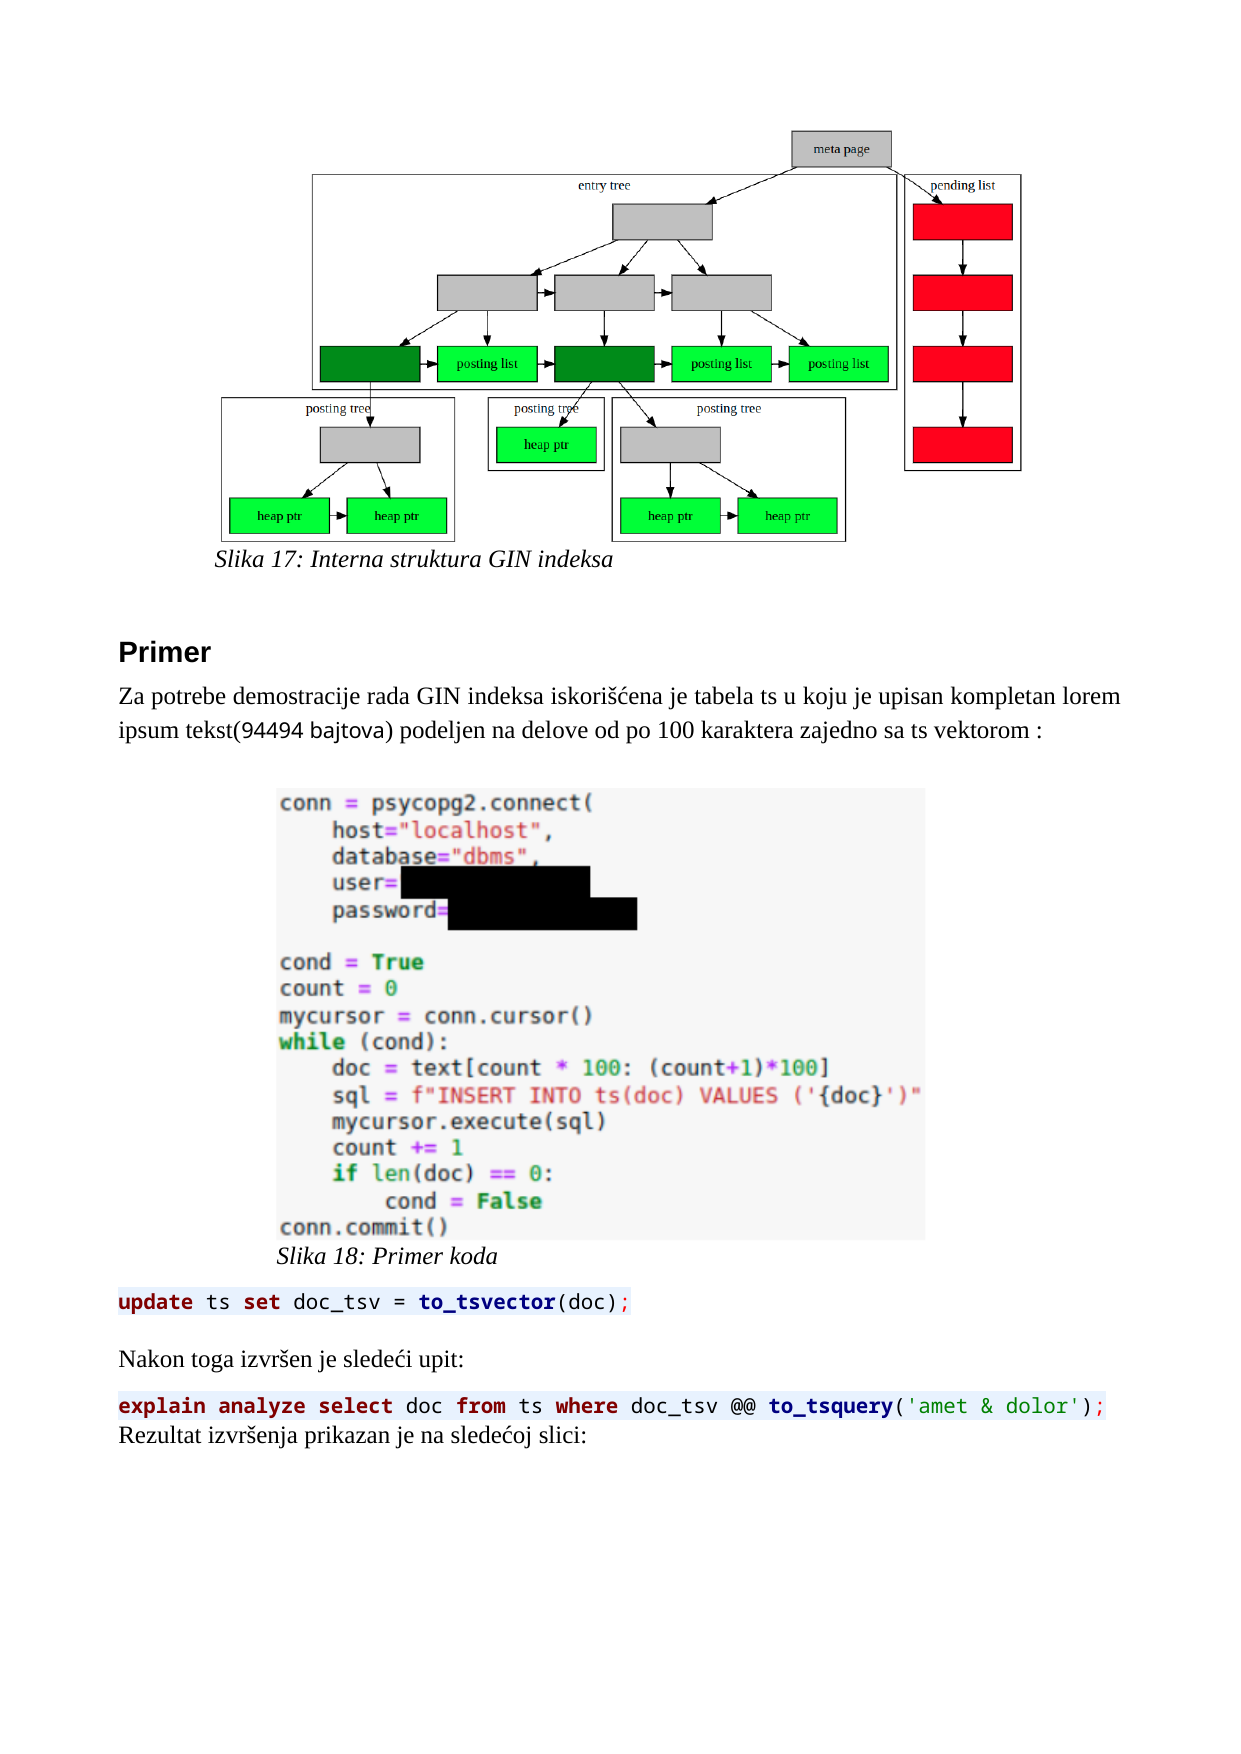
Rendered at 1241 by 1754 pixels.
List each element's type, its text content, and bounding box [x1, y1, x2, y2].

text Slika 17: Interna struktura GIN indeksa [214, 545, 1026, 573]
text Slika 18: Primer koda [276, 1242, 926, 1270]
text explain analyze select doc from ts where doc_tsv @@ to_tsquery('amet & dolor'); [118, 1391, 1122, 1420]
picture [276, 788, 927, 1242]
text Nakon toga izvršen je sledeći upit: [118, 1344, 1122, 1373]
text update ts set doc_tsv = to_tsvector(doc); [118, 1287, 1122, 1315]
subtitle Primer [118, 635, 1122, 669]
text Rezultat izvršenja prikazan je na sledećoj slici: [118, 1420, 1122, 1449]
picture [214, 123, 1026, 545]
text Za potrebe demostracije rada GIN indeksa iskorišćena je tabela ts u koju je upisan kompletan lorem ipsum tekst(94494 bajtova) podeljen na delove od po 100 karaktera zajedno sa ts vektorom : [118, 681, 1122, 744]
